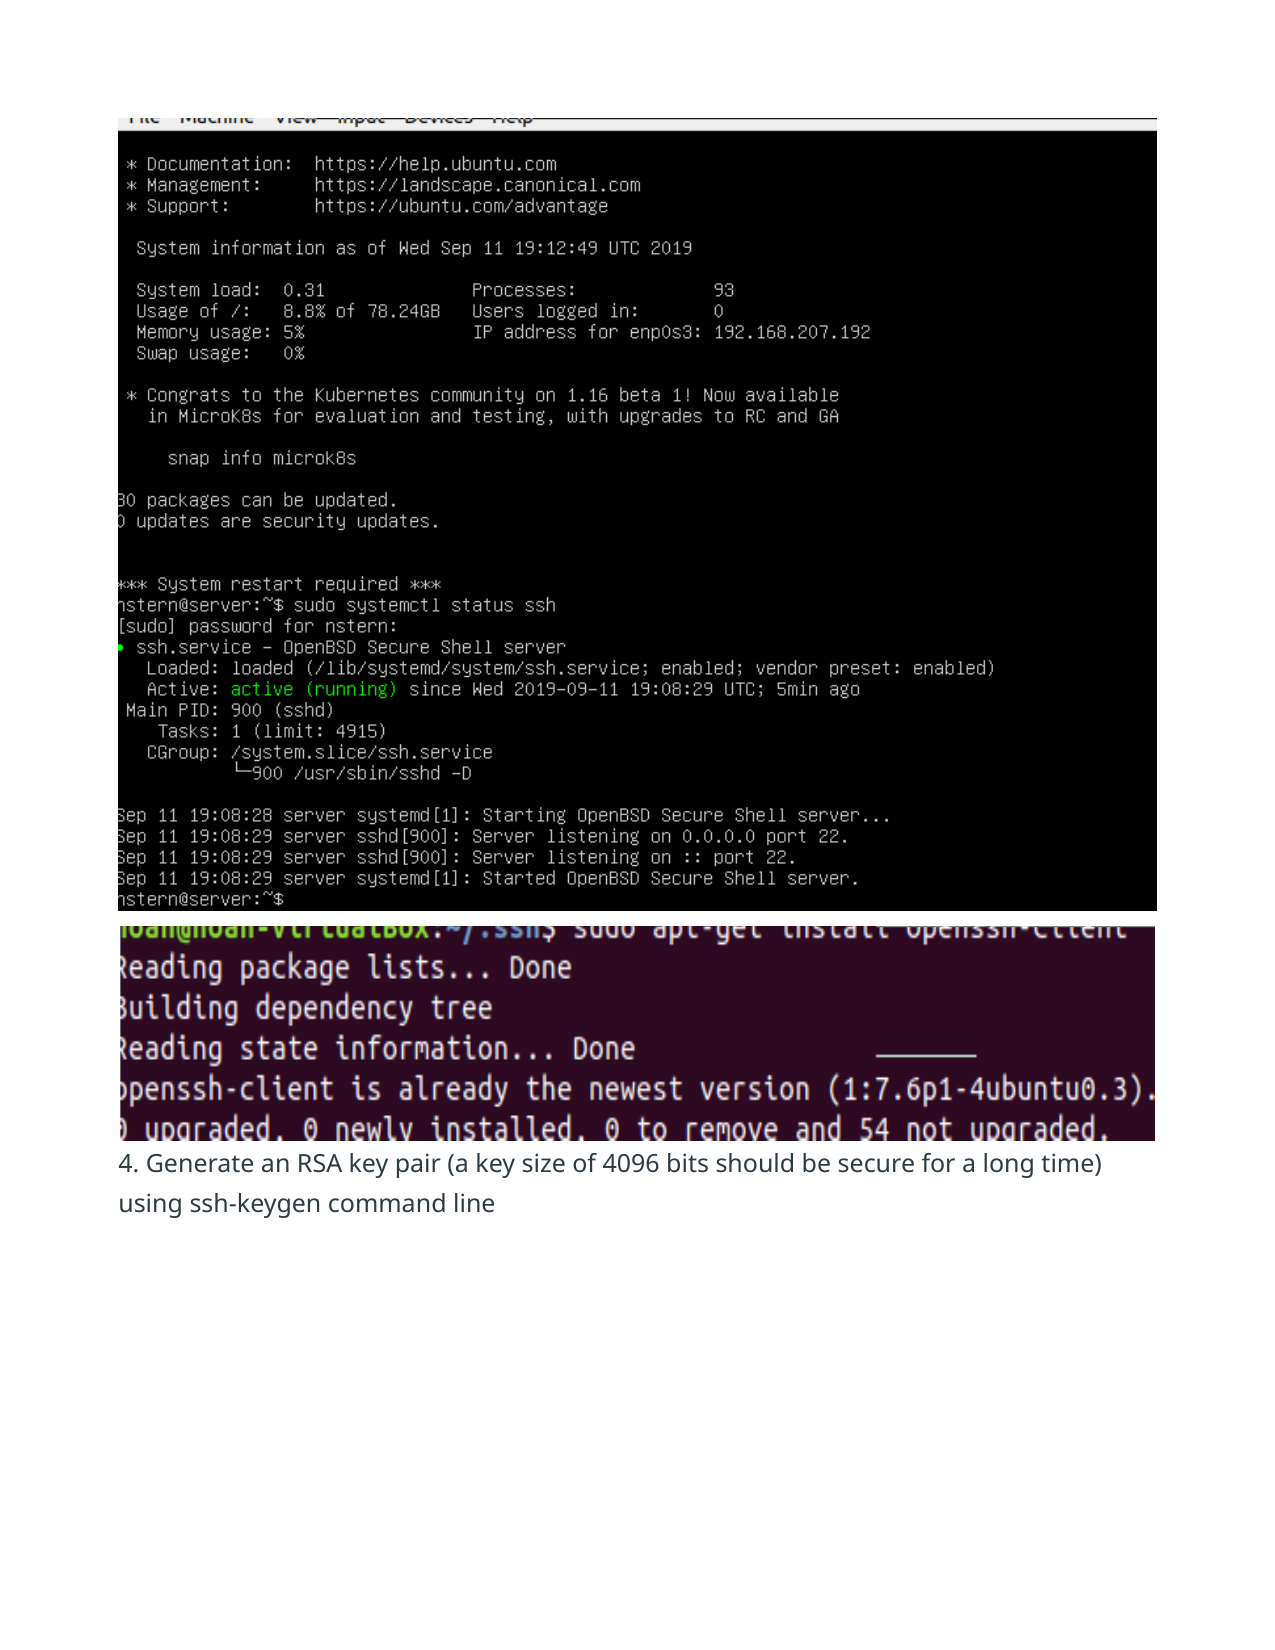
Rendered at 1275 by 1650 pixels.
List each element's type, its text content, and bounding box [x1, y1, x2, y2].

text 4. Generate an RSA key pair (a key size of 4096 bits should be secure for a long time) using ssh-keygen command line [118, 914, 1157, 1219]
picture [120, 926, 1155, 1141]
picture [118, 118, 1157, 911]
